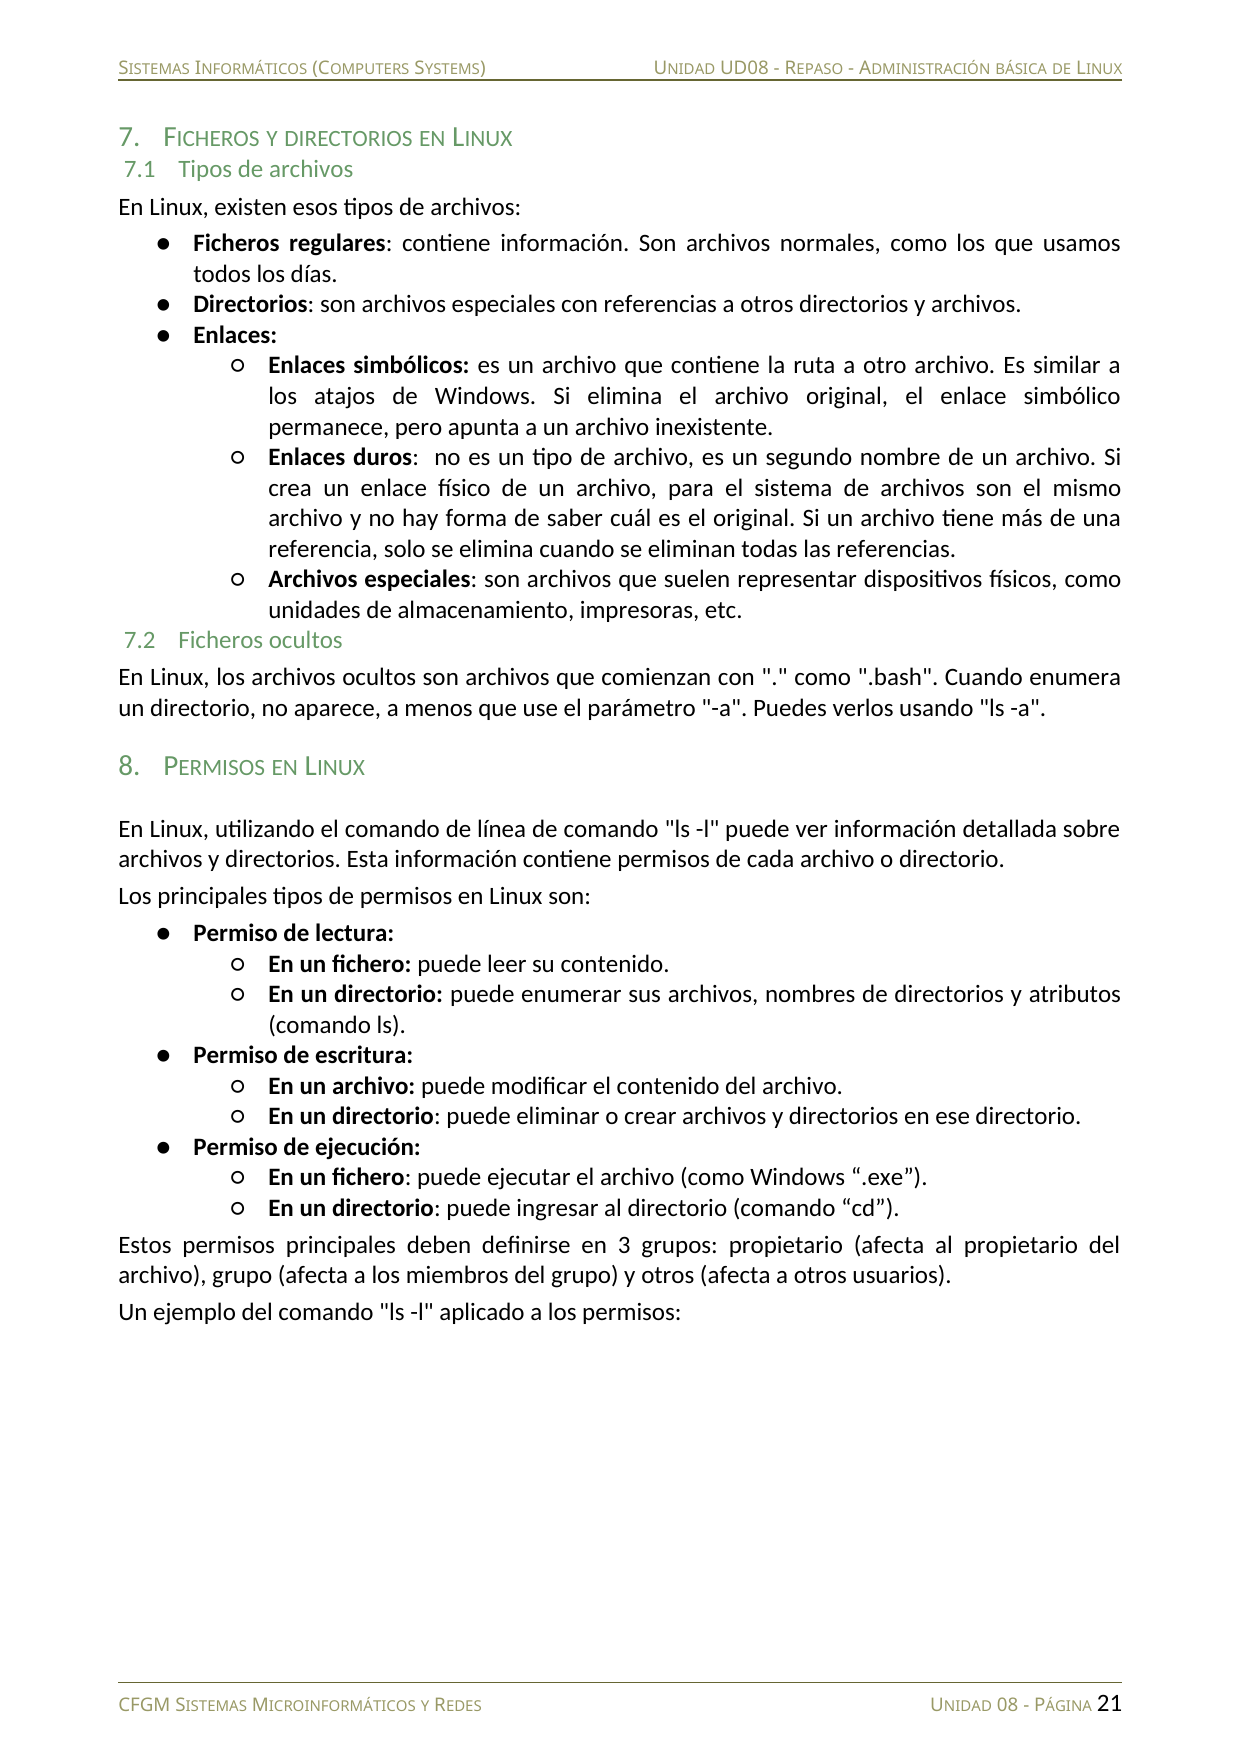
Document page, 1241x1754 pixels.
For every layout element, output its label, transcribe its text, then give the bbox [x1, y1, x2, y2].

list Enlaces simbólicos: es un archivo que contiene la ruta a otro archivo. Es similar a los atajos de Windows. Si elimina el archivo original, el enlace simbólico permanece, pero apunta a un archivo inexistente. [231, 350, 1122, 441]
list En un fichero: puede ejecutar el archivo (como Windows “.exe”). [231, 1162, 1122, 1192]
text Un ejemplo del comando "ls -l" aplicado a los permisos: [118, 1297, 1122, 1327]
list Enlaces duros: no es un tipo de archivo, es un segundo nombre de un archivo. Si crea un enlace físico de un archivo, para el sistema de archivos son el mismo archivo y no hay forma de saber cuál es el original. Si un archivo tiene más de una referencia, solo se elimina cuando se eliminan todas las referencias. [231, 441, 1122, 563]
text En Linux, existen esos tipos de archivos: [118, 191, 1122, 221]
text En Linux, utilizando el comando de línea de comando "ls -l" puede ver información detallada sobre archivos y directorios. Esta información contiene permisos de cada archivo o directorio. [118, 813, 1122, 874]
subtitle Tipos de archivos [118, 154, 1122, 184]
list En un directorio: puede eliminar o crear archivos y directorios en ese directorio. [231, 1101, 1122, 1131]
subtitle Ficheros y directorios en Linux [118, 118, 1122, 154]
list Ficheros regulares: contiene información. Son archivos normales, como los que usamos todos los días. [156, 228, 1122, 289]
subtitle Ficheros ocultos [118, 624, 1122, 655]
text Los principales tipos de permisos en Linux son: [118, 880, 1122, 911]
list Enlaces: [156, 319, 1122, 350]
list Permiso de ejecución: [156, 1131, 1122, 1162]
list En un directorio: puede enumerar sus archivos, nombres de directorios y atributos (comando ls). [231, 978, 1122, 1039]
list En un archivo: puede modificar el contenido del archivo. [231, 1070, 1122, 1101]
list Directorios: son archivos especiales con referencias a otros directorios y archivos. [156, 289, 1122, 319]
subtitle Permisos en Linux [118, 747, 1122, 783]
text En Linux, los archivos ocultos son archivos que comienzan con "." como ".bash". Cuando enumera un directorio, no aparece, a menos que use el parámetro "-a". Puedes verlos usando "ls -a". [118, 661, 1122, 722]
list Permiso de escritura: [156, 1039, 1122, 1070]
list En un fichero: puede leer su contenido. [231, 948, 1122, 978]
list Archivos especiales: son archivos que suelen representar dispositivos físicos, como unidades de almacenamiento, impresoras, etc. [231, 563, 1122, 624]
text Estos permisos principales deben definirse en 3 grupos: propietario (afecta al propietario del archivo), grupo (afecta a los miembros del grupo) y otros (afecta a otros usuarios). [118, 1229, 1122, 1290]
list Permiso de lectura: [156, 917, 1122, 948]
list En un directorio: puede ingresar al directorio (comando “cd”). [231, 1192, 1122, 1223]
